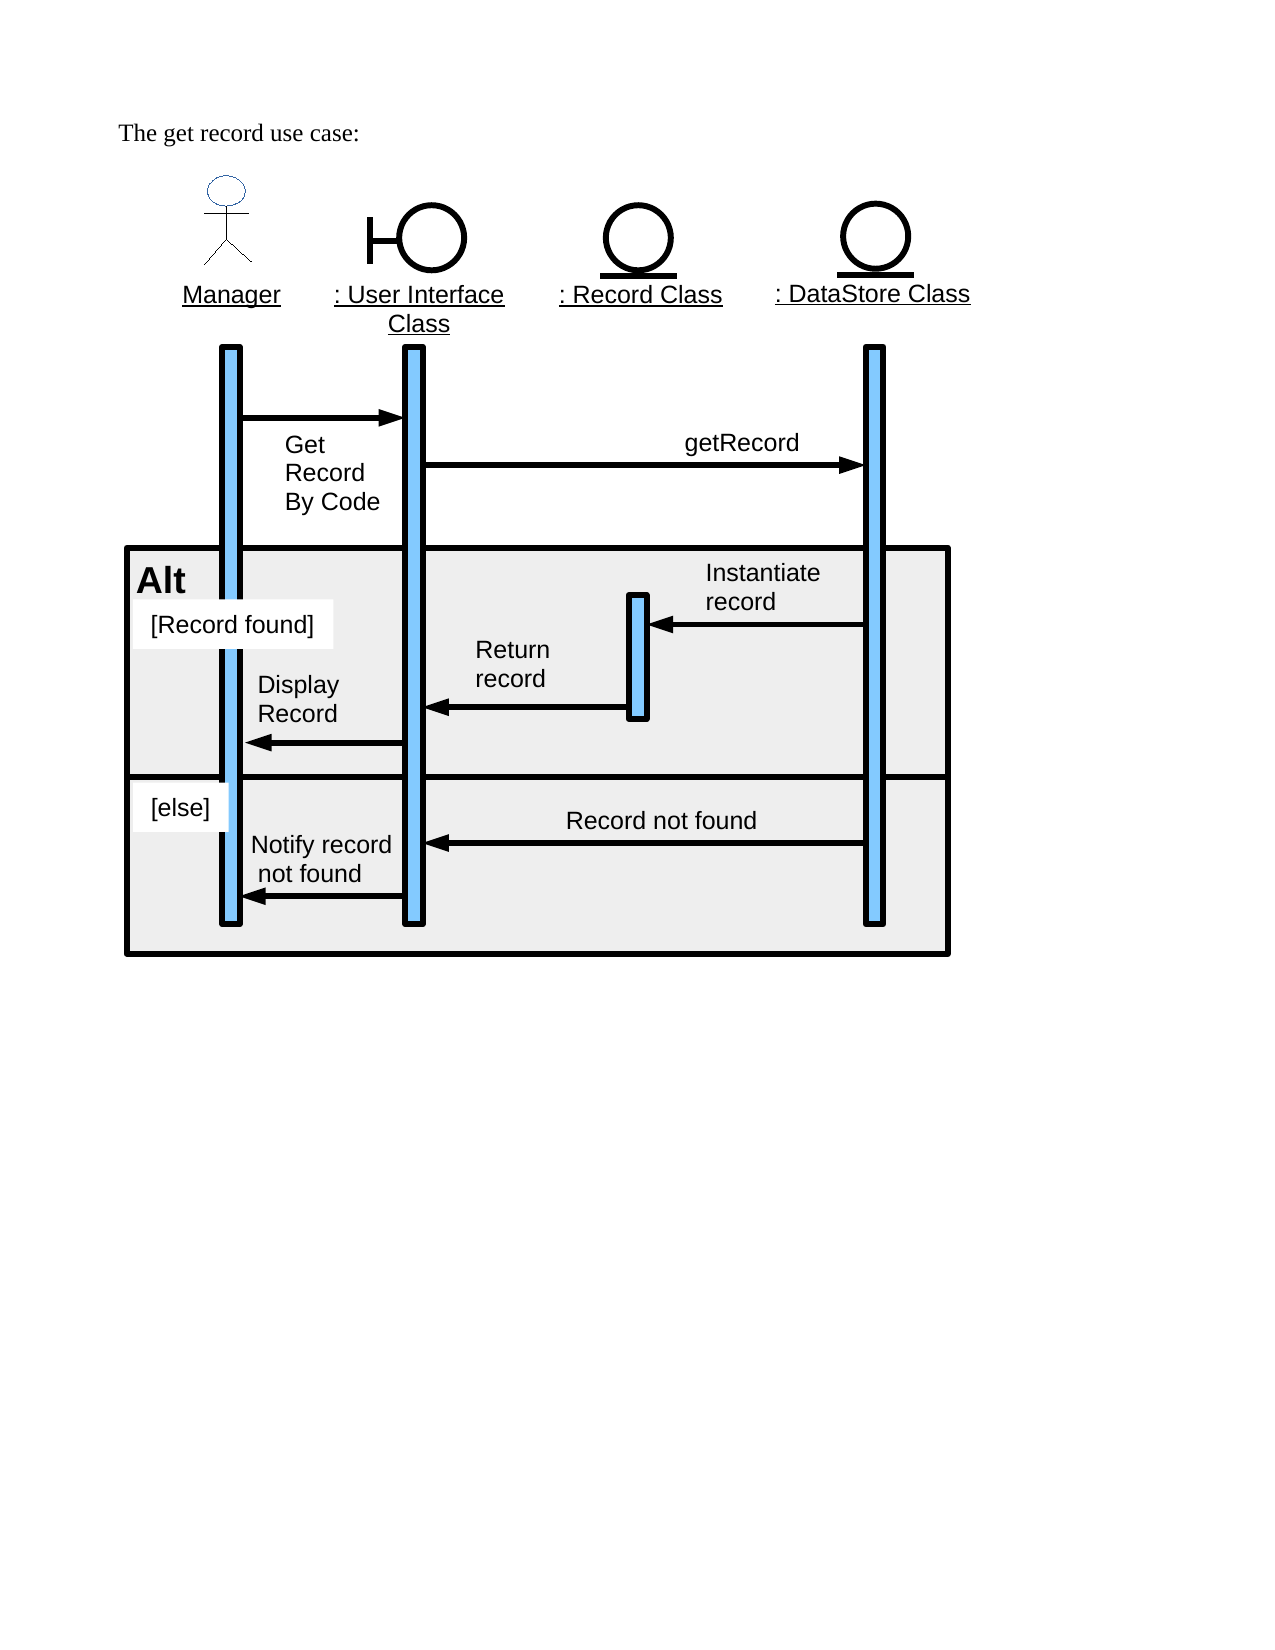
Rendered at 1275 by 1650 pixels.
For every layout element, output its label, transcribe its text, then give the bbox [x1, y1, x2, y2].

text The get record use case: [118, 118, 1157, 147]
